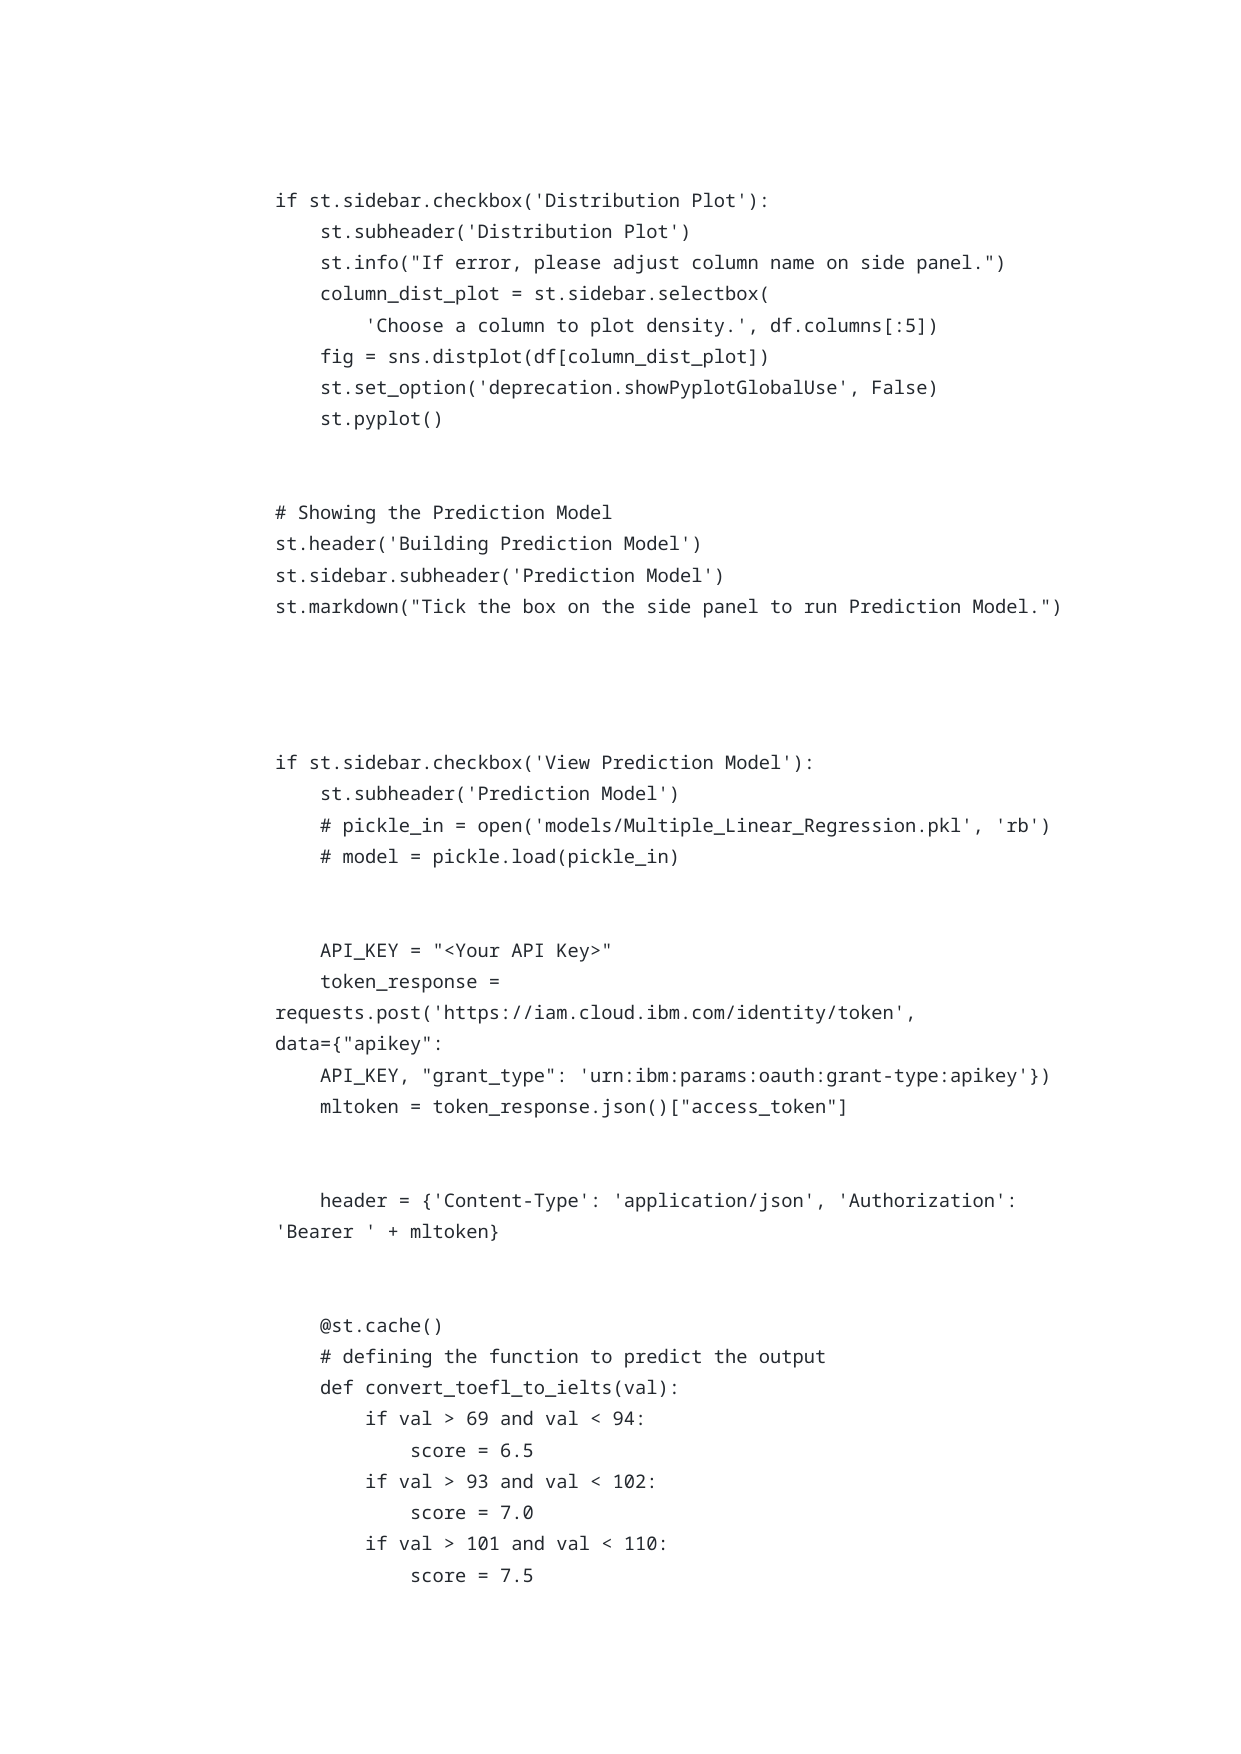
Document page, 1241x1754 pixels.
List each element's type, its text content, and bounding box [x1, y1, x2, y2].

table_cell token_response = requests.post('https://iam.cloud.ibm.com/identity/token', data={"apikey": [259, 963, 1090, 1056]
table_cell [150, 838, 259, 869]
table_cell st.subheader('Distribution Plot') [259, 213, 1090, 244]
table_cell # Showing the Prediction Model [259, 494, 1090, 525]
table_cell [150, 494, 259, 525]
table_cell [150, 1369, 259, 1400]
table_cell 'Choose a column to plot density.', df.columns[:5]) [259, 306, 1090, 337]
table_cell [259, 431, 1090, 494]
table_cell # pickle_in = open('models/Multiple_Linear_Regression.pkl', 'rb') [259, 806, 1090, 837]
table_cell [259, 869, 1090, 931]
table_cell [259, 1119, 1090, 1181]
table_cell [150, 1306, 259, 1337]
table_cell if val > 69 and val < 94: [259, 1400, 1090, 1431]
table_cell [150, 1494, 259, 1525]
table_cell st.info("If error, please adjust column name on side panel.") [259, 244, 1090, 275]
table_cell st.subheader('Prediction Model') [259, 775, 1090, 806]
table_cell [150, 431, 259, 494]
table_cell [150, 619, 259, 681]
table_cell [150, 1556, 259, 1587]
table_cell st.markdown("Tick the box on the side panel to run Prediction Model.") [259, 588, 1090, 619]
table_cell [150, 213, 259, 244]
table_cell [150, 400, 259, 431]
table_cell [150, 681, 259, 744]
table_cell if st.sidebar.checkbox('View Prediction Model'): [259, 744, 1090, 775]
table_cell [259, 681, 1090, 744]
table_cell if val > 101 and val < 110: [259, 1525, 1090, 1556]
table_cell [150, 1244, 259, 1306]
table_cell [150, 244, 259, 275]
table_cell [150, 338, 259, 369]
table_cell [150, 1088, 259, 1119]
table_cell st.header('Building Prediction Model') [259, 525, 1090, 556]
table_cell [150, 306, 259, 337]
table_cell def convert_toefl_to_ielts(val): [259, 1369, 1090, 1400]
table_cell [150, 1400, 259, 1431]
table_cell fig = sns.distplot(df[column_dist_plot]) [259, 338, 1090, 369]
table_cell [150, 181, 259, 212]
table_cell # defining the function to predict the output [259, 1338, 1090, 1369]
table_cell [150, 806, 259, 837]
table_cell [150, 1525, 259, 1556]
table_cell column_dist_plot = st.sidebar.selectbox( [259, 275, 1090, 306]
table_cell st.set_option('deprecation.showPyplotGlobalUse', False) [259, 369, 1090, 400]
table_cell [259, 1244, 1090, 1306]
table_cell [150, 150, 259, 181]
table_cell [150, 588, 259, 619]
table_cell [150, 525, 259, 556]
table_cell score = 6.5 [259, 1431, 1090, 1462]
table_cell if st.sidebar.checkbox('Distribution Plot'): [259, 181, 1090, 212]
table_cell st.sidebar.subheader('Prediction Model') [259, 556, 1090, 587]
table_cell [150, 744, 259, 775]
table_cell [150, 1056, 259, 1087]
table_cell [150, 1463, 259, 1494]
table_cell @st.cache() [259, 1306, 1090, 1337]
table_cell [150, 775, 259, 806]
table_cell API_KEY = "<Your API Key>" [259, 931, 1090, 962]
table_cell score = 7.0 [259, 1494, 1090, 1525]
table_cell mltoken = token_response.json()["access_token"] [259, 1088, 1090, 1119]
table_cell [259, 150, 1090, 181]
table_cell [150, 869, 259, 931]
table_cell header = {'Content-Type': 'application/json', 'Authorization': 'Bearer ' + mltoken} [259, 1181, 1090, 1244]
table_cell [150, 1181, 259, 1244]
table_cell [150, 1119, 259, 1181]
table_cell st.pyplot() [259, 400, 1090, 431]
table_cell [150, 556, 259, 587]
table_cell [150, 275, 259, 306]
table_cell [150, 1431, 259, 1462]
table_cell [259, 619, 1090, 681]
table_cell if val > 93 and val < 102: [259, 1463, 1090, 1494]
table_cell [150, 963, 259, 1056]
table_cell [150, 369, 259, 400]
table_cell [150, 1338, 259, 1369]
table_cell # model = pickle.load(pickle_in) [259, 838, 1090, 869]
table_cell [150, 931, 259, 962]
table_cell API_KEY, "grant_type": 'urn:ibm:params:oauth:grant-type:apikey'}) [259, 1056, 1090, 1087]
table_cell score = 7.5 [259, 1556, 1090, 1587]
